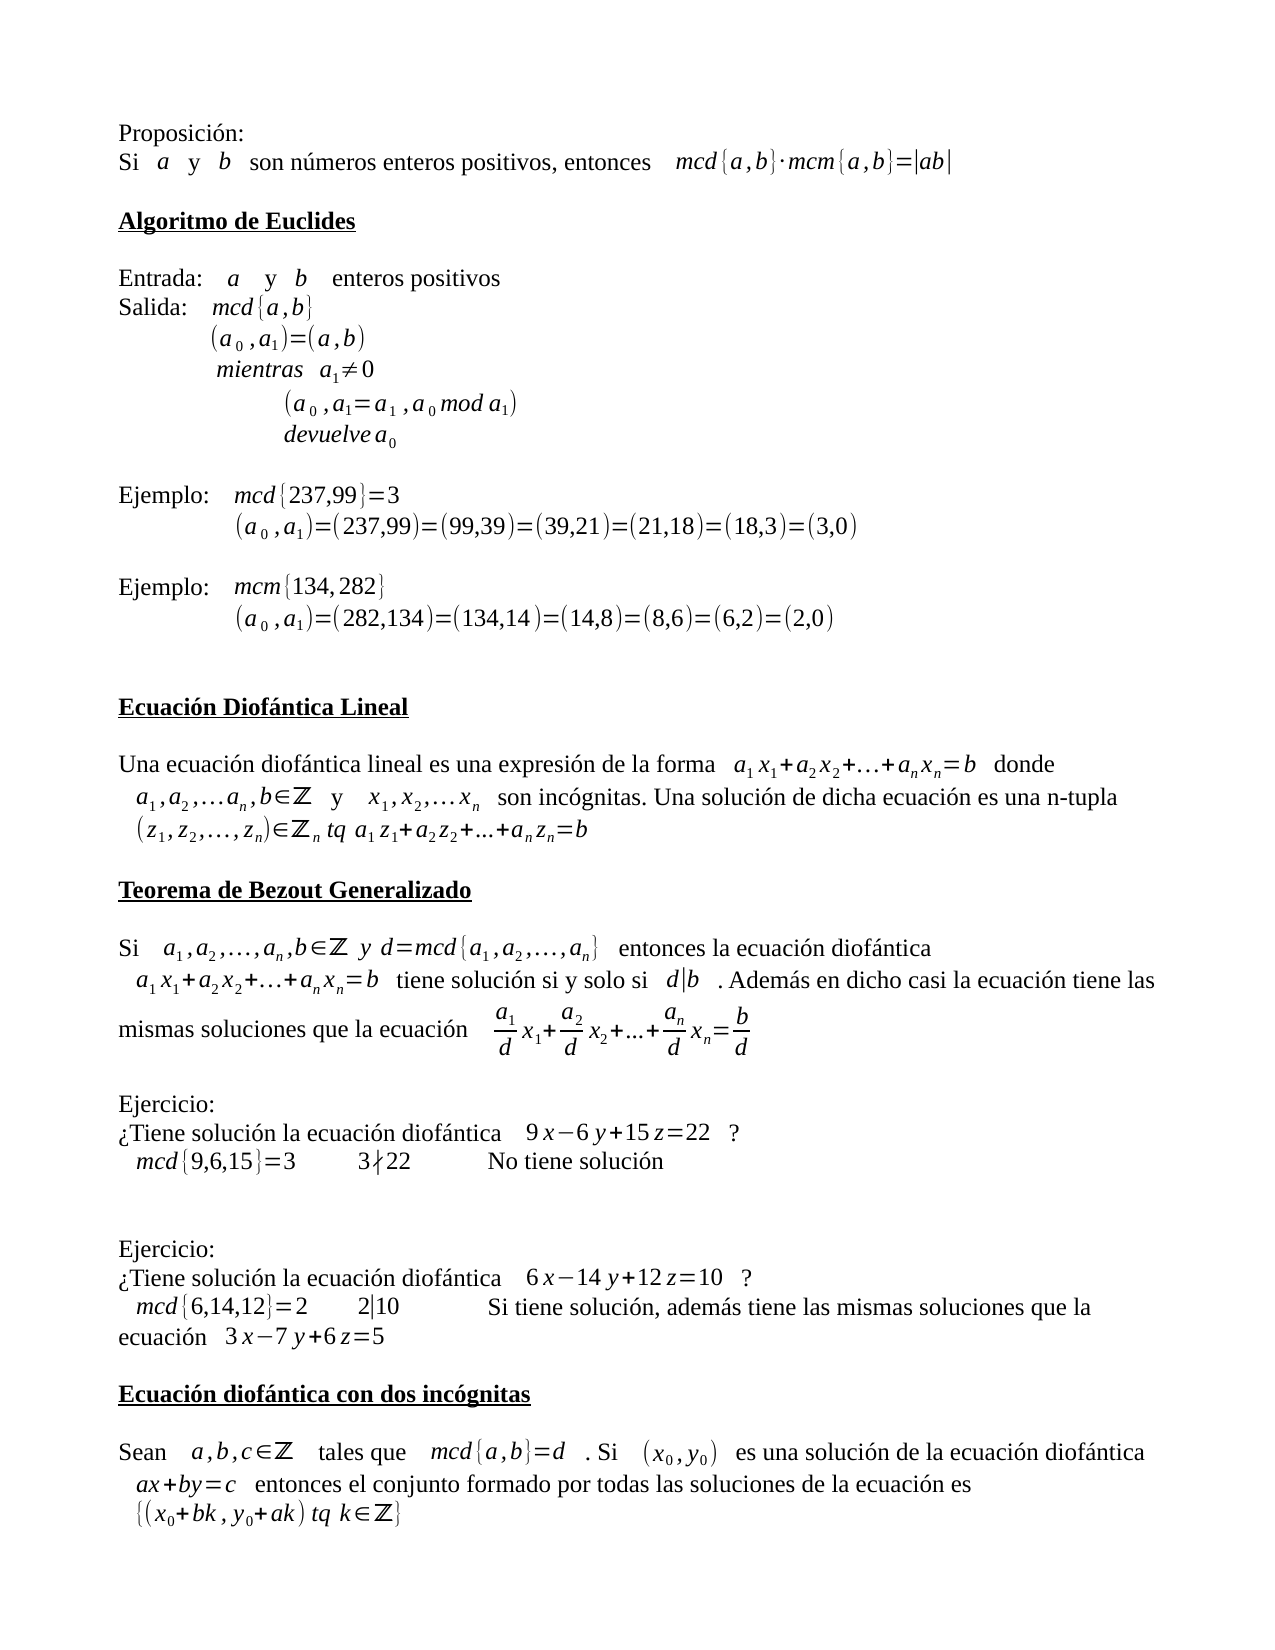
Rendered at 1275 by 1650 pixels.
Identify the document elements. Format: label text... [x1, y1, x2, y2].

text Ecuación diofántica con dos incógnitas [118, 1379, 1157, 1408]
text Teorema de Bezout Generalizado [118, 875, 1157, 904]
text ¿Tiene solución la ecuación diofántica ? [118, 1118, 1157, 1146]
text Ecuación Diofántica Lineal [118, 692, 1157, 721]
text Ejemplo: [118, 481, 1157, 511]
text Ejercicio: [118, 1234, 1157, 1263]
text No tiene solución [118, 1146, 1157, 1177]
text Una ecuación diofántica lineal es una expresión de la formadonde y son incógnitas. Una solución de dicha ecuación es una n-tupla [118, 749, 1157, 846]
text Si tiene solución, además tiene las mismas soluciones que la ecuación [118, 1292, 1157, 1351]
text ¿Tiene solución la ecuación diofántica ? [118, 1263, 1157, 1292]
text Ejercicio: [118, 1089, 1157, 1118]
text Algoritmo de Euclides [118, 206, 1157, 234]
text Entrada: y enteros positivos [118, 263, 1157, 292]
text Si entonces la ecuación diofánticatiene solución si y solo si. Además en dicho casi la ecuación tiene las mismas soluciones que la ecuación [118, 933, 1157, 1060]
text Salida: [118, 292, 1157, 322]
text Proposición: [118, 118, 1157, 147]
text Sean tales que . Si es una solución de la ecuación diofántica entonces el conjunto formado por todas las soluciones de la ecuación es [118, 1437, 1157, 1530]
text Siyson números enteros positivos, entonces [118, 147, 1157, 177]
text Ejemplo: [118, 572, 1157, 602]
